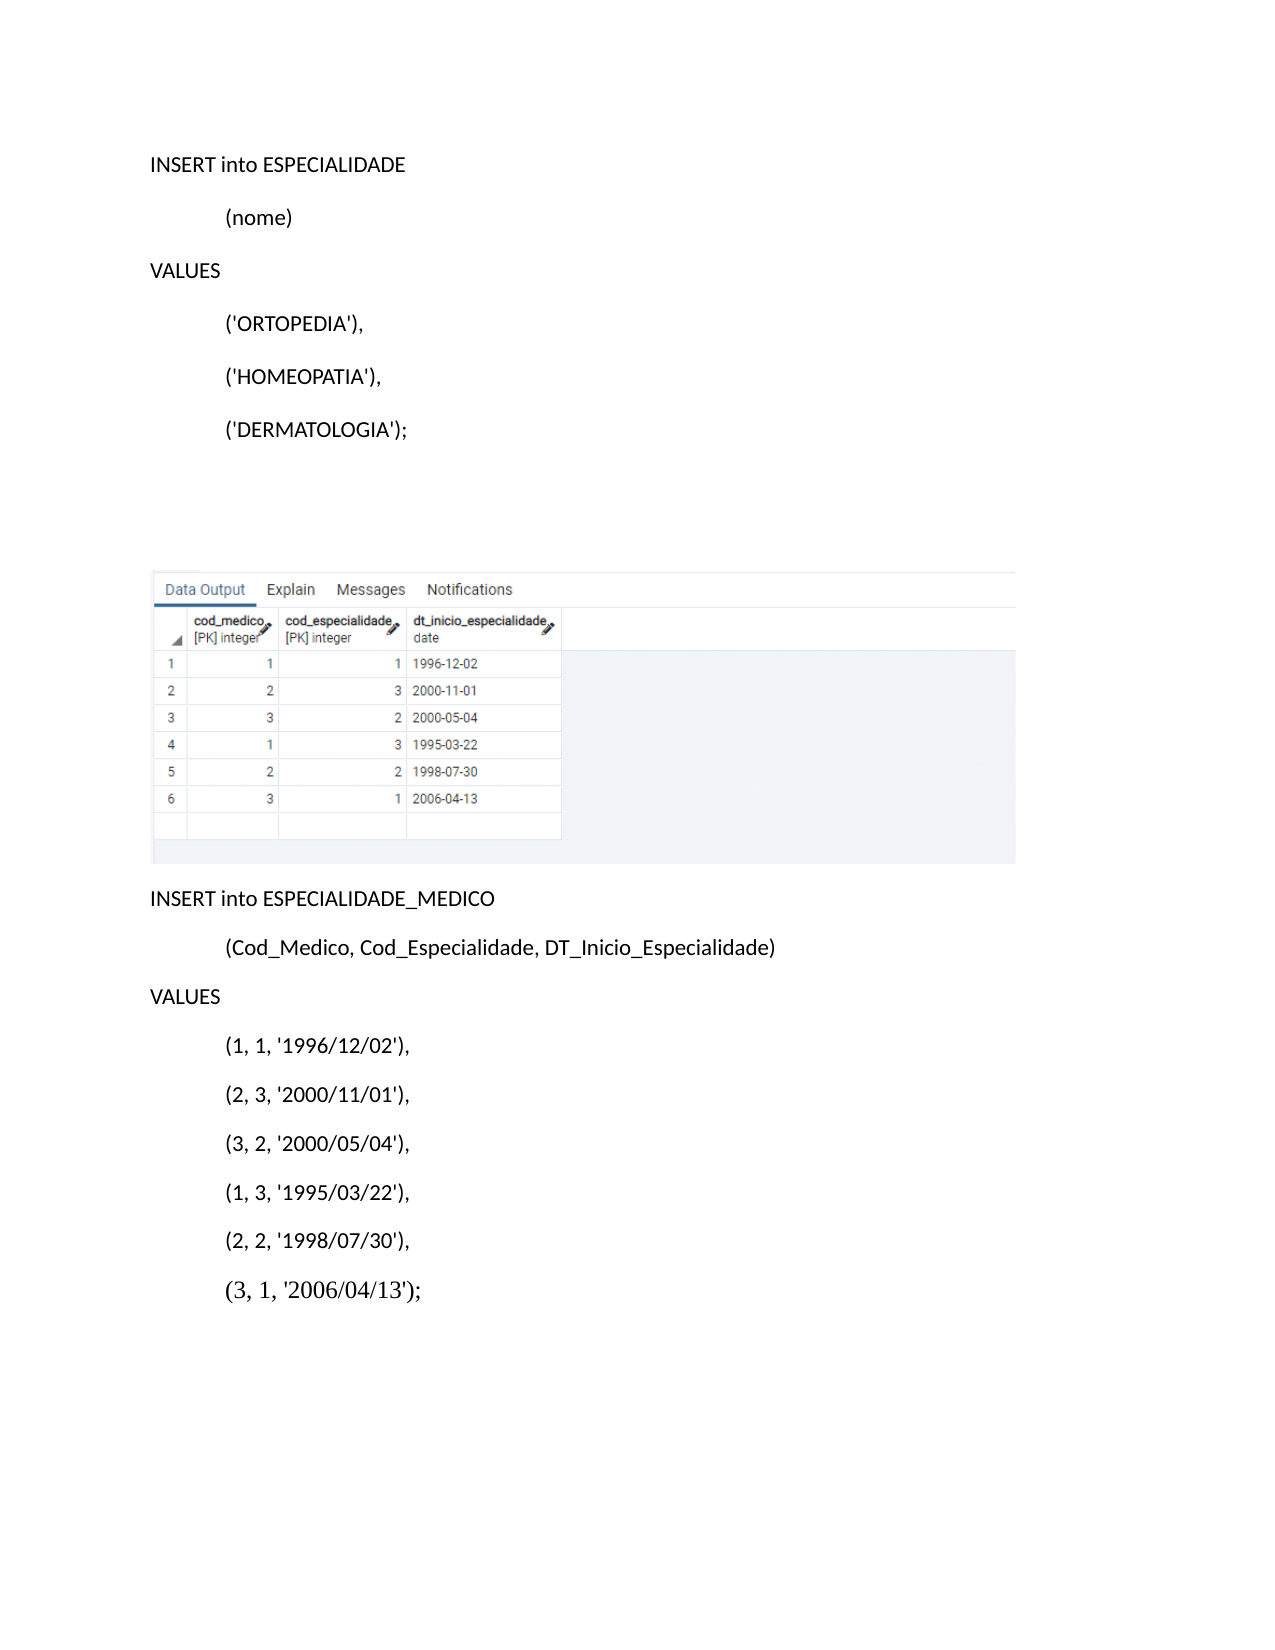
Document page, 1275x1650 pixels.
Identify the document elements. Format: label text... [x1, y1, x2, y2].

text (1, 3, '1995/03/22'), [150, 1178, 1125, 1206]
text (1, 1, '1996/12/02'), [150, 1031, 1125, 1059]
text INSERT into ESPECIALIDADE [150, 150, 1125, 178]
text (Cod_Medico, Cod_Especialidade, DT_Inicio_Especialidade) [150, 933, 1125, 961]
text ('ORTOPEDIA'), [150, 309, 1125, 337]
text (2, 3, '2000/11/01'), [150, 1080, 1125, 1108]
text VALUES [150, 256, 1125, 284]
text (nome) [150, 203, 1125, 231]
text (3, 2, '2000/05/04'), [150, 1129, 1125, 1157]
text VALUES [150, 982, 1125, 1010]
text INSERT into ESPECIALIDADE_MEDICO [150, 884, 1125, 913]
text ('DERMATOLOGIA'); [150, 415, 1125, 443]
text ('HOMEOPATIA'), [150, 362, 1125, 390]
text (2, 2, '1998/07/30'), [150, 1227, 1125, 1254]
text (3, 1, '2006/04/13'); [150, 1275, 1125, 1304]
